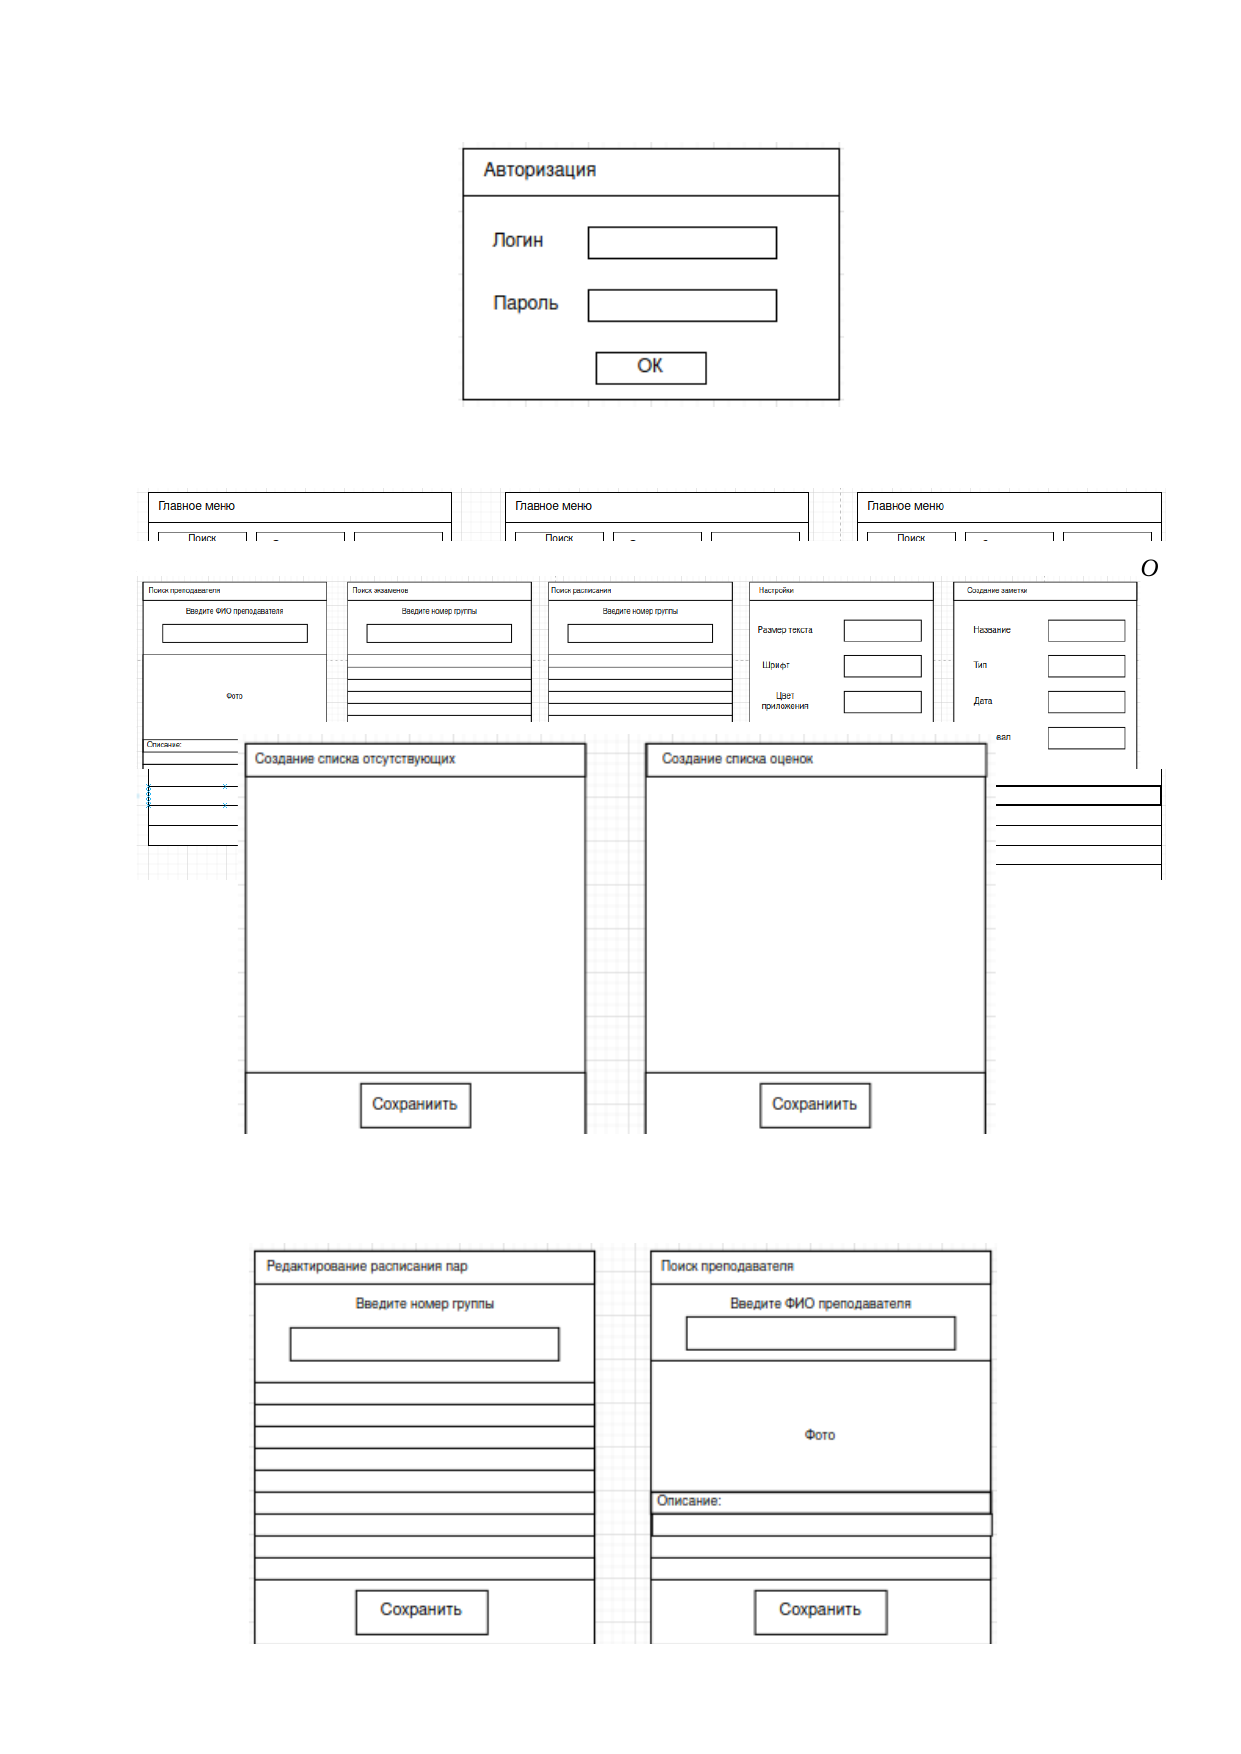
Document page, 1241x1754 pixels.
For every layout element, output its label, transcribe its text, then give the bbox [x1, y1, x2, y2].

text Окна для выполнения стандартных действий [137, 553, 1166, 769]
